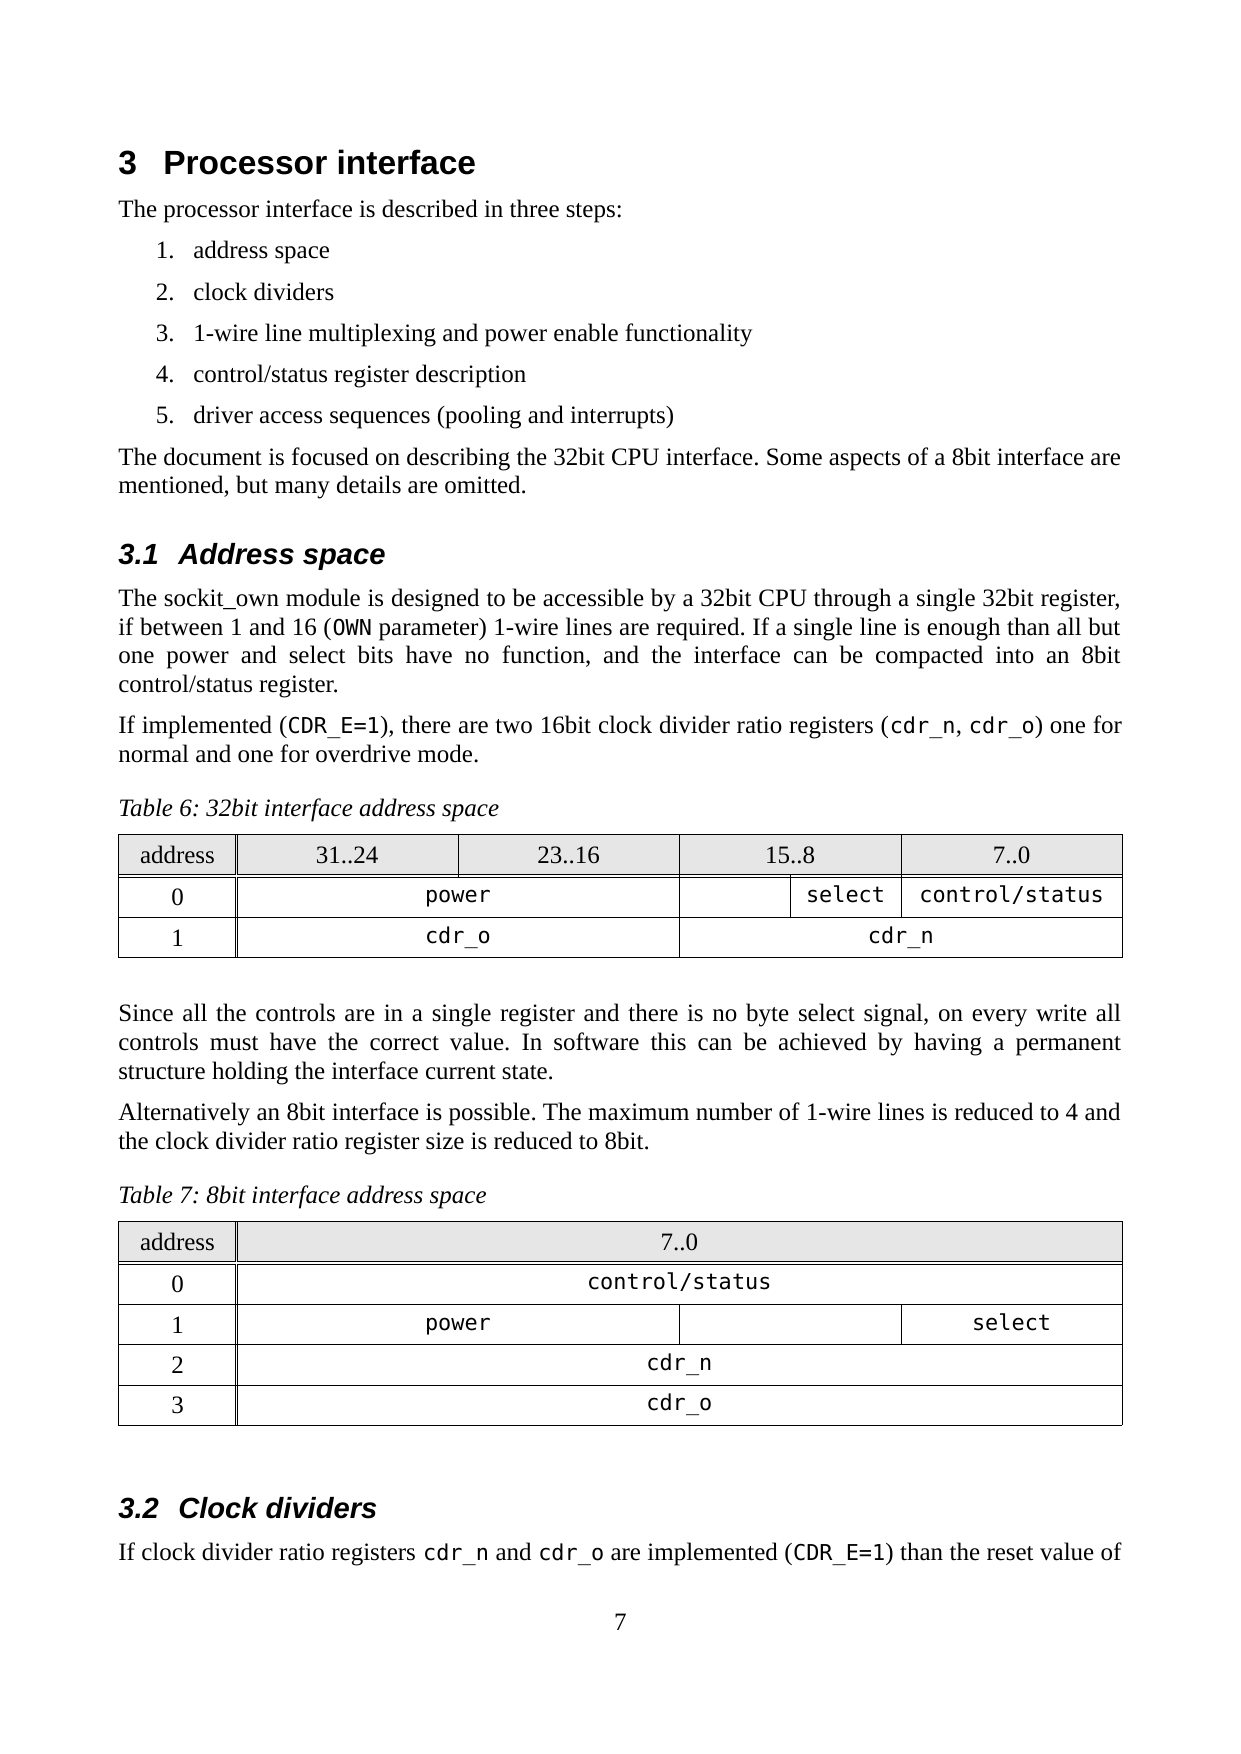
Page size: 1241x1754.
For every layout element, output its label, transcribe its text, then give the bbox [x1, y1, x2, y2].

table_cell 1 [119, 918, 235, 957]
list driver access sequences (pooling and interrupts) [156, 401, 1122, 429]
table_header 31..24 [238, 835, 458, 874]
table_header 23..16 [459, 835, 679, 874]
table_cell [680, 878, 790, 917]
table_cell cdr_n [238, 1345, 1122, 1384]
table_cell power [238, 1305, 679, 1344]
table_cell select [902, 1305, 1122, 1344]
table_cell [680, 1305, 901, 1344]
list 1-wire line multiplexing and power enable functionality [156, 318, 1122, 347]
text The processor interface is described in three steps: [118, 194, 1122, 223]
table_cell 0 [119, 1265, 235, 1304]
table_cell 0 [119, 878, 235, 917]
table_cell 3 [119, 1386, 235, 1425]
subtitle Processor interface [118, 143, 1122, 182]
table_cell power [238, 878, 679, 917]
table_cell 1 [119, 1305, 235, 1344]
text Since all the controls are in a single register and there is no byte select signal, on every write all controls must have the correct value. In software this can be achieved by having a permanent structure holding the interface current state. [118, 998, 1122, 1085]
table_cell cdr_o [238, 918, 679, 957]
text If clock divider ratio registers cdr_n and cdr_o are implemented (CDR_E=1) than the reset value of [118, 1537, 1122, 1566]
text The sockit_own module is designed to be accessible by a 32bit CPU through a single 32bit register, if between 1 and 16 (OWN parameter) 1-wire lines are required. If a single line is enough than all but one power and select bits have no function, and the interface can be compacted into an 8bit control/status register. [118, 583, 1122, 698]
table_cell select [791, 878, 901, 917]
table_header 7..0 [238, 1222, 1122, 1261]
subtitle Clock dividers [118, 1491, 1122, 1525]
table_cell cdr_o [238, 1386, 1122, 1425]
table_header 7..0 [902, 835, 1122, 874]
table_header 15..8 [680, 835, 901, 874]
text Table 6: 32bit interface address space [118, 793, 1122, 822]
text If implemented (CDR_E=1), there are two 16bit clock divider ratio registers (cdr_n, cdr_o) one for normal and one for overdrive mode. [118, 710, 1122, 768]
text Alternatively an 8bit interface is possible. The maximum number of 1-wire lines is reduced to 4 and the clock divider ratio register size is reduced to 8bit. [118, 1097, 1122, 1155]
text The document is focused on describing the 32bit CPU interface. Some aspects of a 8bit interface are mentioned, but many details are omitted. [118, 442, 1122, 499]
list address space [156, 236, 1122, 264]
subtitle Address space [118, 537, 1122, 570]
list clock dividers [156, 277, 1122, 306]
table_cell cdr_n [680, 918, 1122, 957]
table_cell 2 [119, 1345, 235, 1384]
text Table 7: 8bit interface address space [118, 1180, 1122, 1208]
table_header address [119, 1222, 235, 1261]
table_header address [119, 835, 235, 874]
table_cell control/status [238, 1265, 1122, 1304]
list control/status register description [156, 359, 1122, 388]
table_cell control/status [902, 878, 1122, 917]
